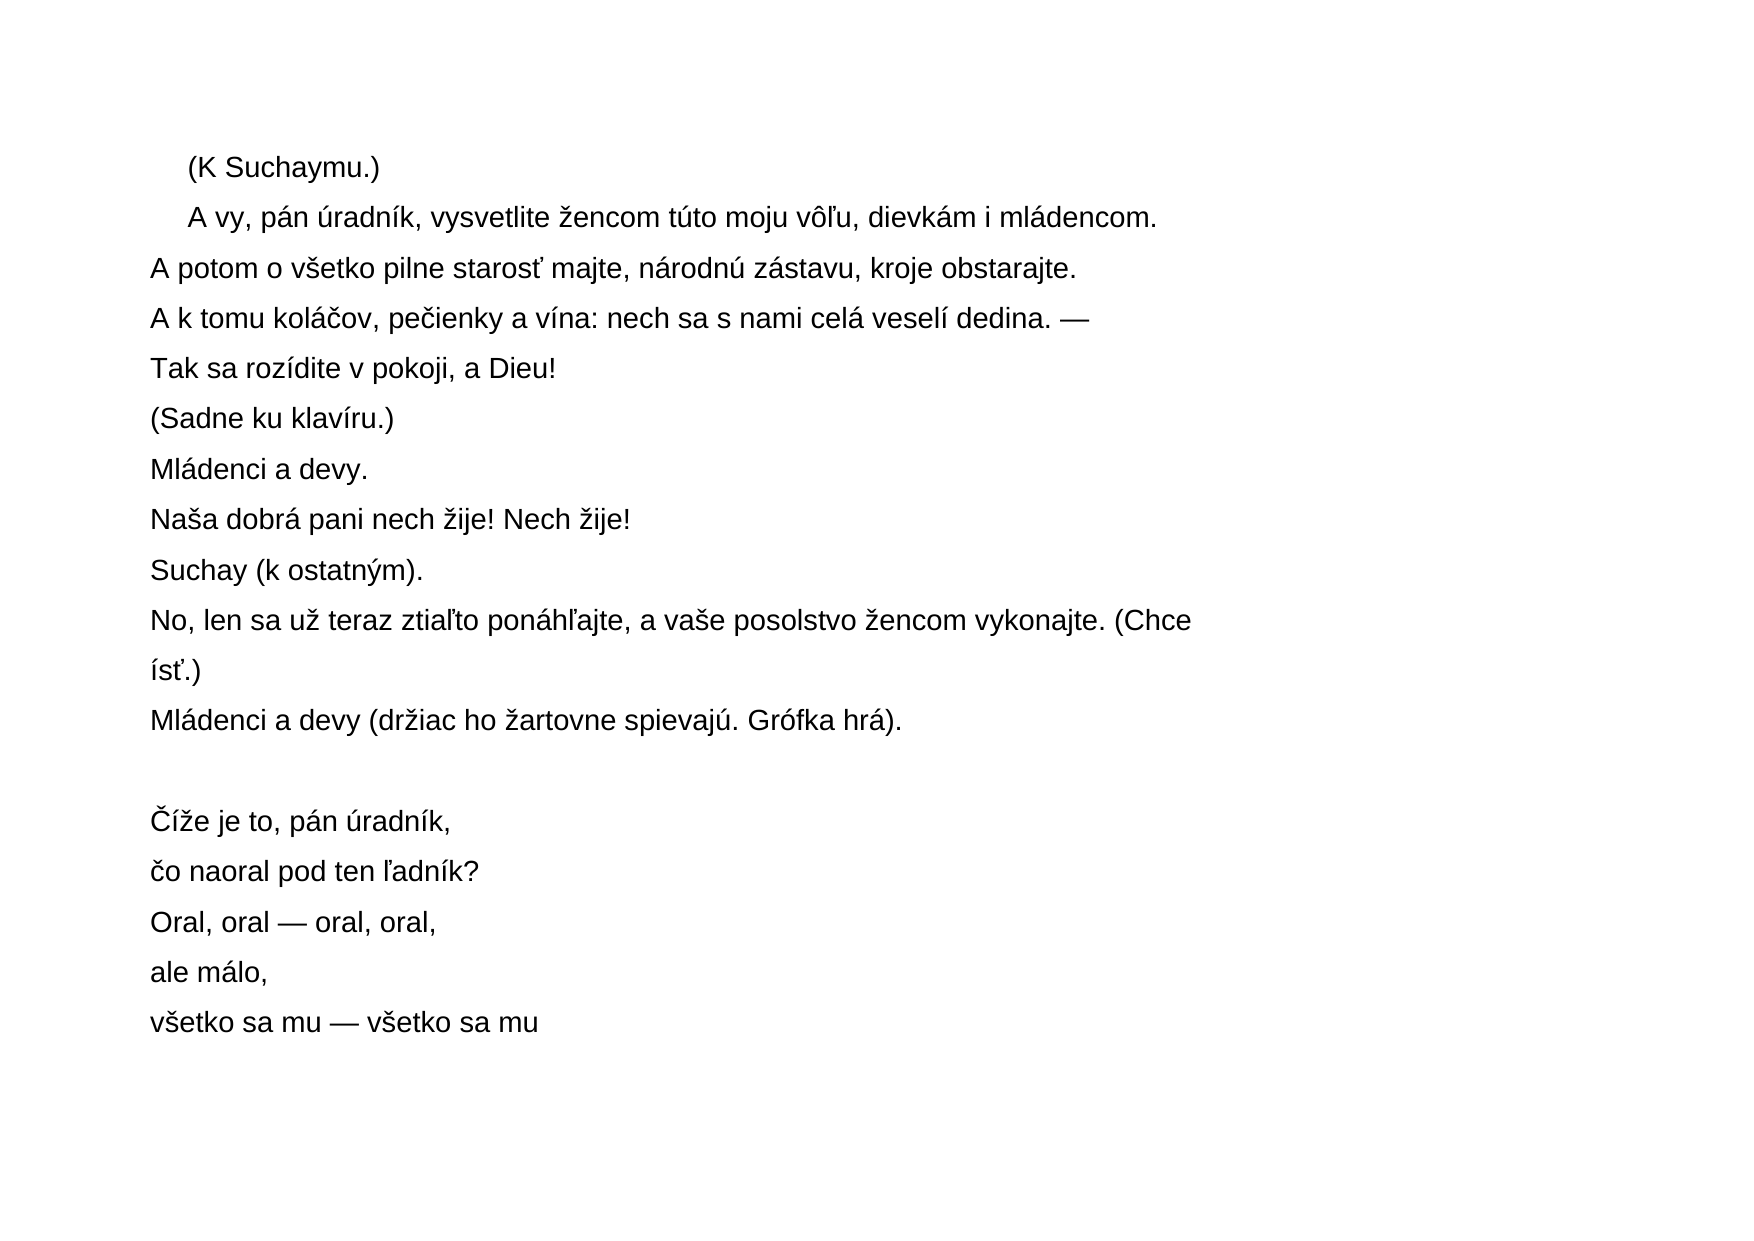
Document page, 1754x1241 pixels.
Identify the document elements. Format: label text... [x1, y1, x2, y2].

text (Sadne ku klavíru.) [150, 402, 1243, 435]
text Oral, oral — oral, oral, [150, 905, 1243, 938]
text Naša dobrá pani nech žije! Nech žije! [150, 502, 1243, 536]
text Mládenci a devy. [150, 452, 1243, 485]
text Číže je to, pán úradník, [150, 804, 1243, 838]
text ale málo, [150, 955, 1243, 988]
text Suchay (k ostatným). [150, 552, 1243, 586]
text Mládenci a devy (držiac ho žartovne spievajú. Grófka hrá). [150, 703, 1243, 737]
text všetko sa mu — všetko sa mu [150, 1005, 1243, 1039]
text Tak sa rozídite v pokoji, a Dieu! [150, 351, 1243, 385]
text A k tomu koláčov, pečienky a vína: nech sa s nami celá veselí dedina. — [150, 301, 1243, 334]
text A vy, pán úradník, vysvetlite žencom túto moju vôľu, dievkám i mládencom. [150, 200, 1243, 234]
text No, len sa už teraz ztiaľto ponáhľajte, a vaše posolstvo žencom vykonajte. (Chce ísť.) [150, 603, 1243, 687]
text čo naoral pod ten ľadník? [150, 854, 1243, 888]
text (K Suchaymu.) [150, 150, 1243, 183]
text A potom o všetko pilne starosť majte, národnú zástavu, kroje obstarajte. [150, 251, 1243, 284]
